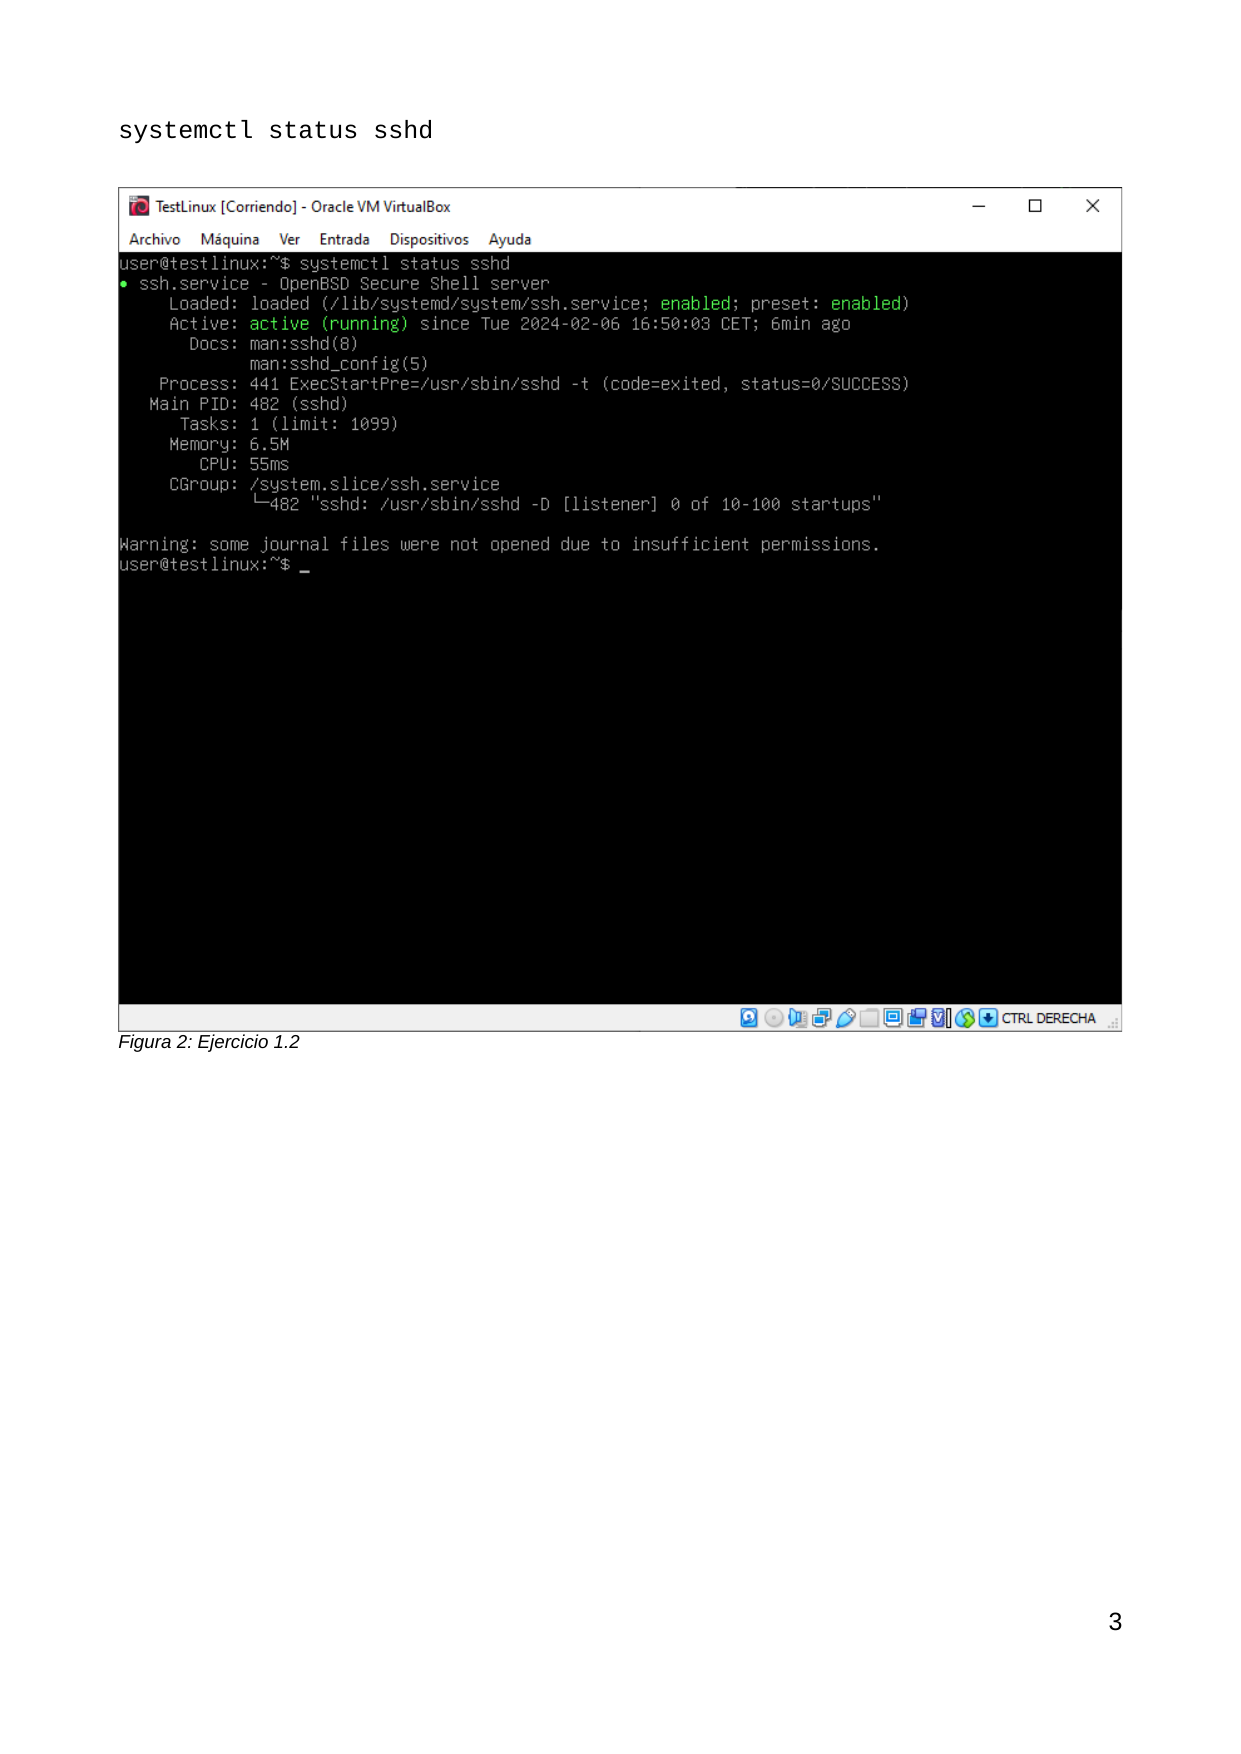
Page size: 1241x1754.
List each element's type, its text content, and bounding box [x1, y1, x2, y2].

text Figura 2: Ejercicio 1.2 [118, 1032, 1122, 1053]
text systemctl status sshd [118, 118, 1122, 146]
picture [118, 187, 1123, 1032]
